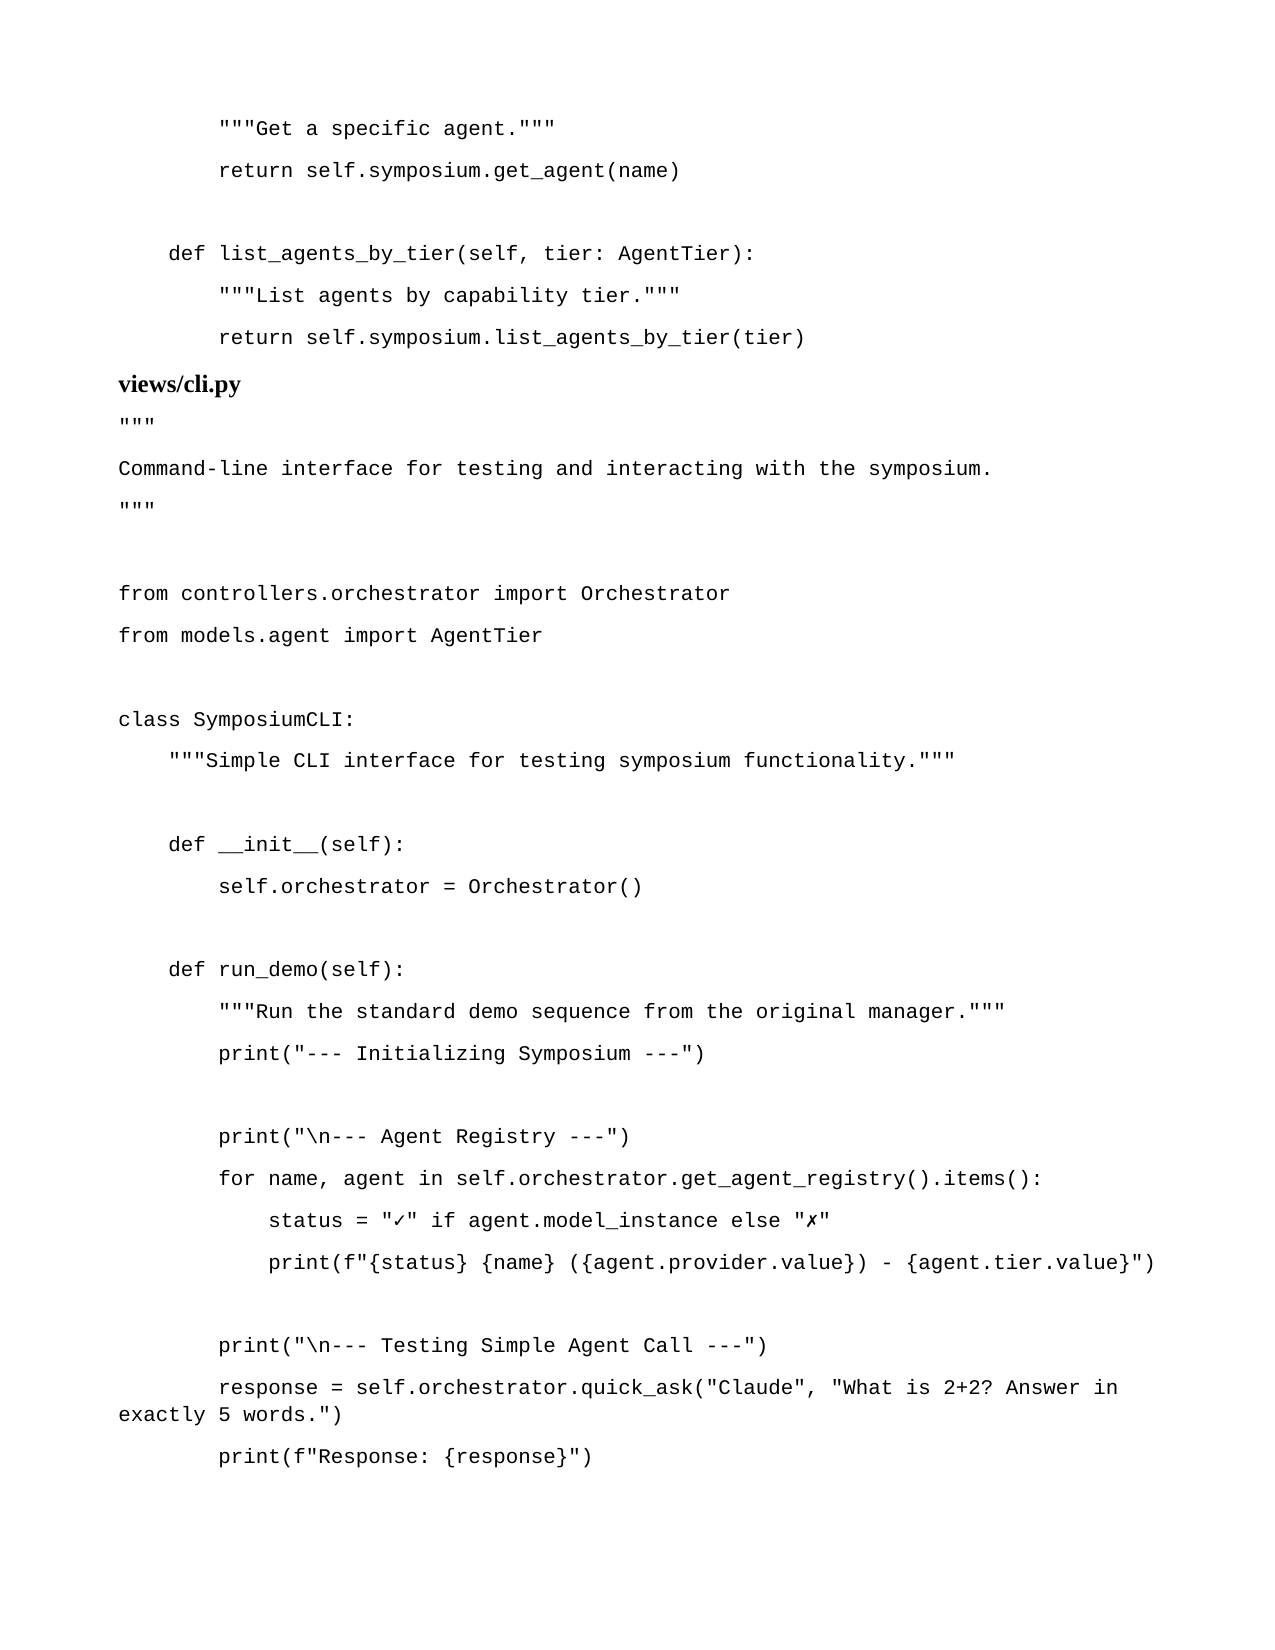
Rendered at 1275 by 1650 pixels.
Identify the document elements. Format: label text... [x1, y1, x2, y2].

text print("--- Initializing Symposium ---") [118, 1043, 1157, 1067]
text print(f"Response: {response}") [118, 1446, 1157, 1470]
text for name, agent in self.orchestrator.get_agent_registry().items(): [118, 1168, 1157, 1192]
text print("\n--- Agent Registry ---") [118, 1126, 1157, 1150]
text from controllers.orchestrator import Orchestrator [118, 583, 1157, 607]
text class SymposiumCLI: [118, 709, 1157, 732]
text return self.symposium.list_agents_by_tier(tier) [118, 327, 1157, 351]
text """Run the standard demo sequence from the original manager.""" [118, 1001, 1157, 1025]
text """List agents by capability tier.""" [118, 285, 1157, 309]
text def list_agents_by_tier(self, tier: AgentTier): [118, 243, 1157, 267]
text def __init__(self): [118, 834, 1157, 858]
text return self.symposium.get_agent(name) [118, 160, 1157, 183]
text """Simple CLI interface for testing symposium functionality.""" [118, 751, 1157, 774]
text print(f"{status} {name} ({agent.provider.value}) - {agent.tier.value}") [118, 1252, 1157, 1275]
text """ [118, 500, 1157, 523]
text status = "✓" if agent.model_instance else "✗" [118, 1210, 1157, 1234]
text Command-line interface for testing and interacting with the symposium. [118, 458, 1157, 482]
subtitle views/cli.py [118, 369, 1157, 397]
text from models.agent import AgentTier [118, 625, 1157, 649]
text """Get a specific agent.""" [118, 118, 1157, 142]
text def run_demo(self): [118, 959, 1157, 983]
text response = self.orchestrator.quick_ask("Claude", "What is 2+2? Answer in exactly 5 words.") [118, 1377, 1157, 1428]
text """ [118, 416, 1157, 440]
text print("\n--- Testing Simple Agent Call ---") [118, 1335, 1157, 1359]
text self.orchestrator = Orchestrator() [118, 876, 1157, 899]
